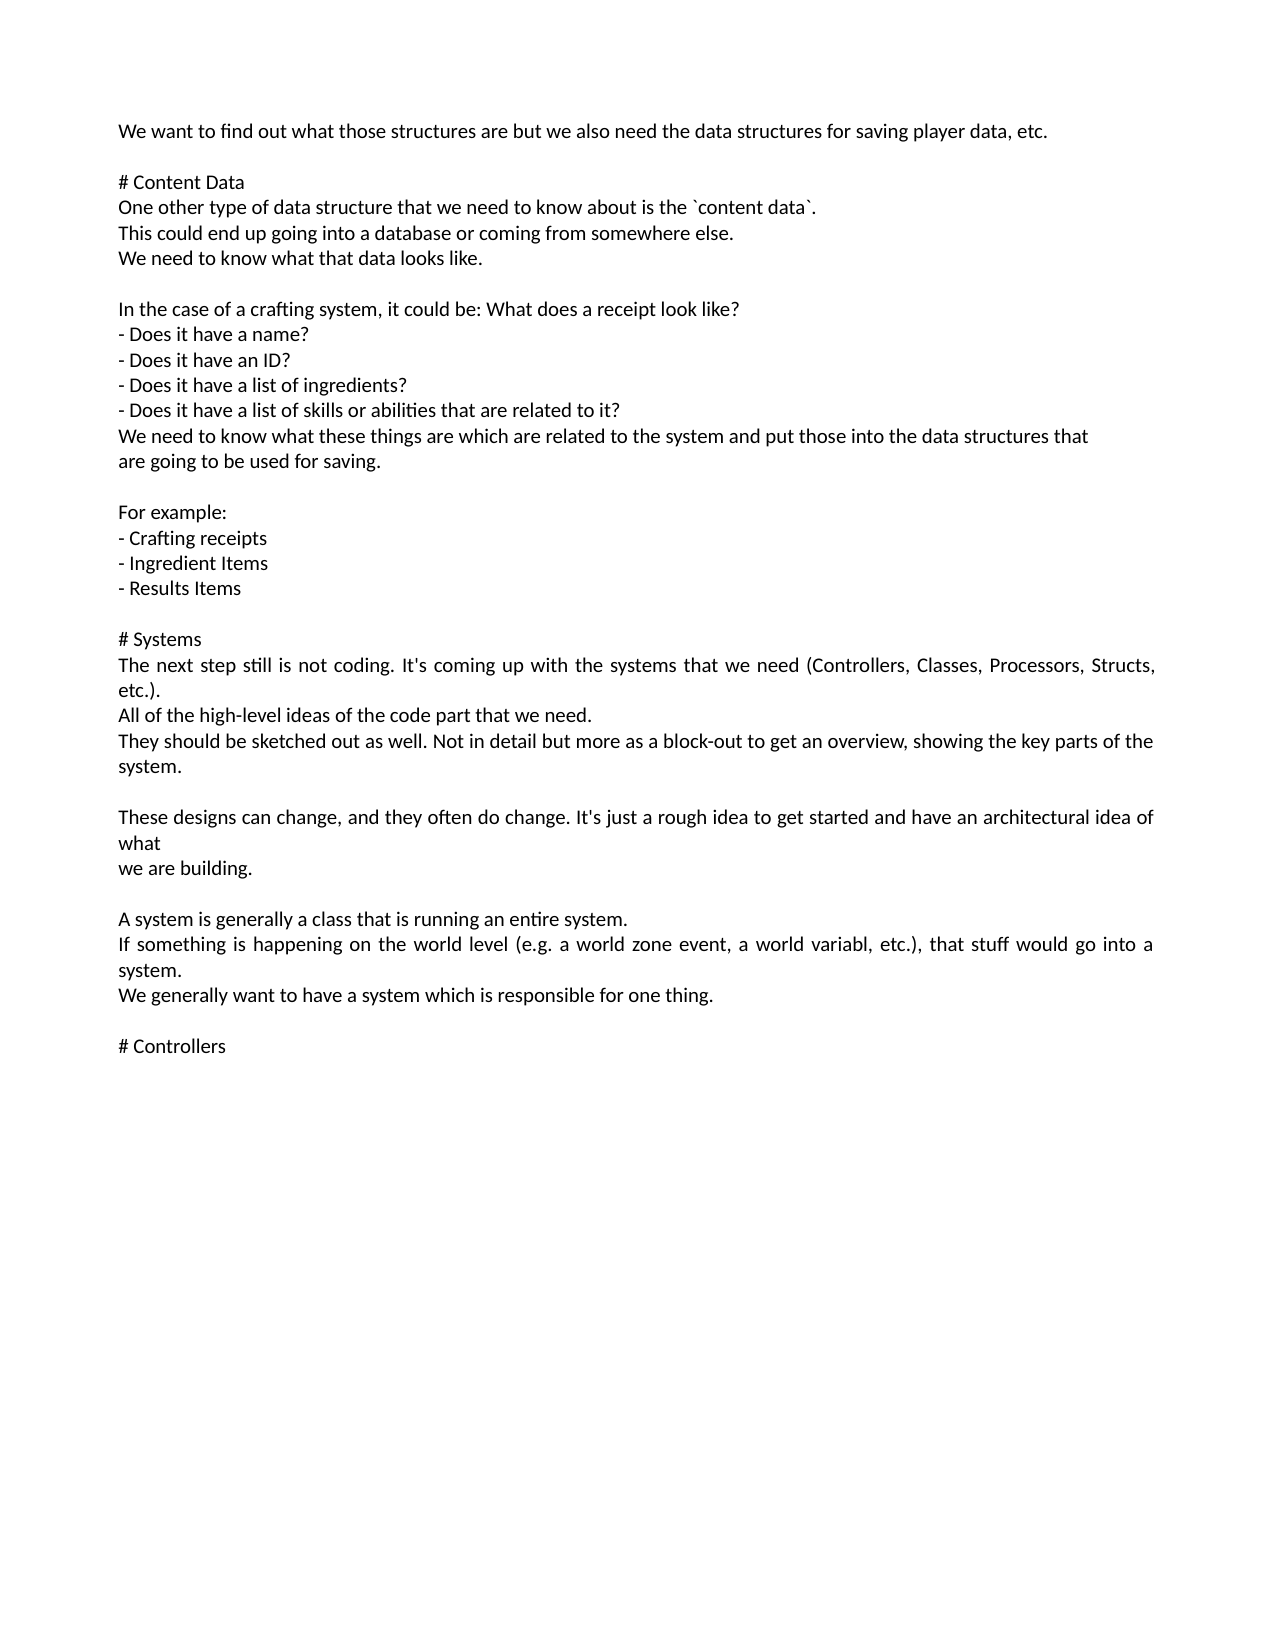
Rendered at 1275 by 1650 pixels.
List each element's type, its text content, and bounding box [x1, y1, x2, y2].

text - Does it have a list of skills or abilities that are related to it? [118, 398, 1157, 423]
text We want to find out what those structures are but we also need the data structures for saving player data, etc. [118, 118, 1157, 143]
text are going to be used for saving. [118, 448, 1157, 474]
text We need to know what these things are which are related to the system and put those into the data structures that [118, 423, 1157, 448]
text # Content Data [118, 169, 1157, 194]
text - Ingredient Items [118, 550, 1157, 576]
text They should be sketched out as well. Not in detail but more as a block-out to get an overview, showing the key parts of the system. [118, 728, 1157, 779]
text # Controllers [118, 1033, 1157, 1058]
text We need to know what that data looks like. [118, 245, 1157, 271]
text The next step still is not coding. It's coming up with the systems that we need (Controllers, Classes, Processors, Structs, etc.). [118, 652, 1157, 703]
text In the case of a crafting system, it could be: What does a receipt look like? [118, 296, 1157, 321]
text - Does it have an ID? [118, 347, 1157, 372]
text - Results Items [118, 576, 1157, 601]
text we are building. [118, 855, 1157, 881]
text A system is generally a class that is running an entire system. [118, 906, 1157, 931]
text - Does it have a list of ingredients? [118, 372, 1157, 398]
text For example: [118, 499, 1157, 525]
text - Crafting receipts [118, 525, 1157, 550]
text If something is happening on the world level (e.g. a world zone event, a world variabl, etc.), that stuff would go into a system. [118, 931, 1157, 982]
text All of the high-level ideas of the code part that we need. [118, 703, 1157, 728]
text - Does it have a name? [118, 321, 1157, 347]
text One other type of data structure that we need to know about is the `content data`. [118, 194, 1157, 220]
text This could end up going into a database or coming from somewhere else. [118, 220, 1157, 245]
text # Systems [118, 626, 1157, 652]
text These designs can change, and they often do change. It's just a rough idea to get started and have an architectural idea of what [118, 804, 1157, 855]
text We generally want to have a system which is responsible for one thing. [118, 982, 1157, 1008]
